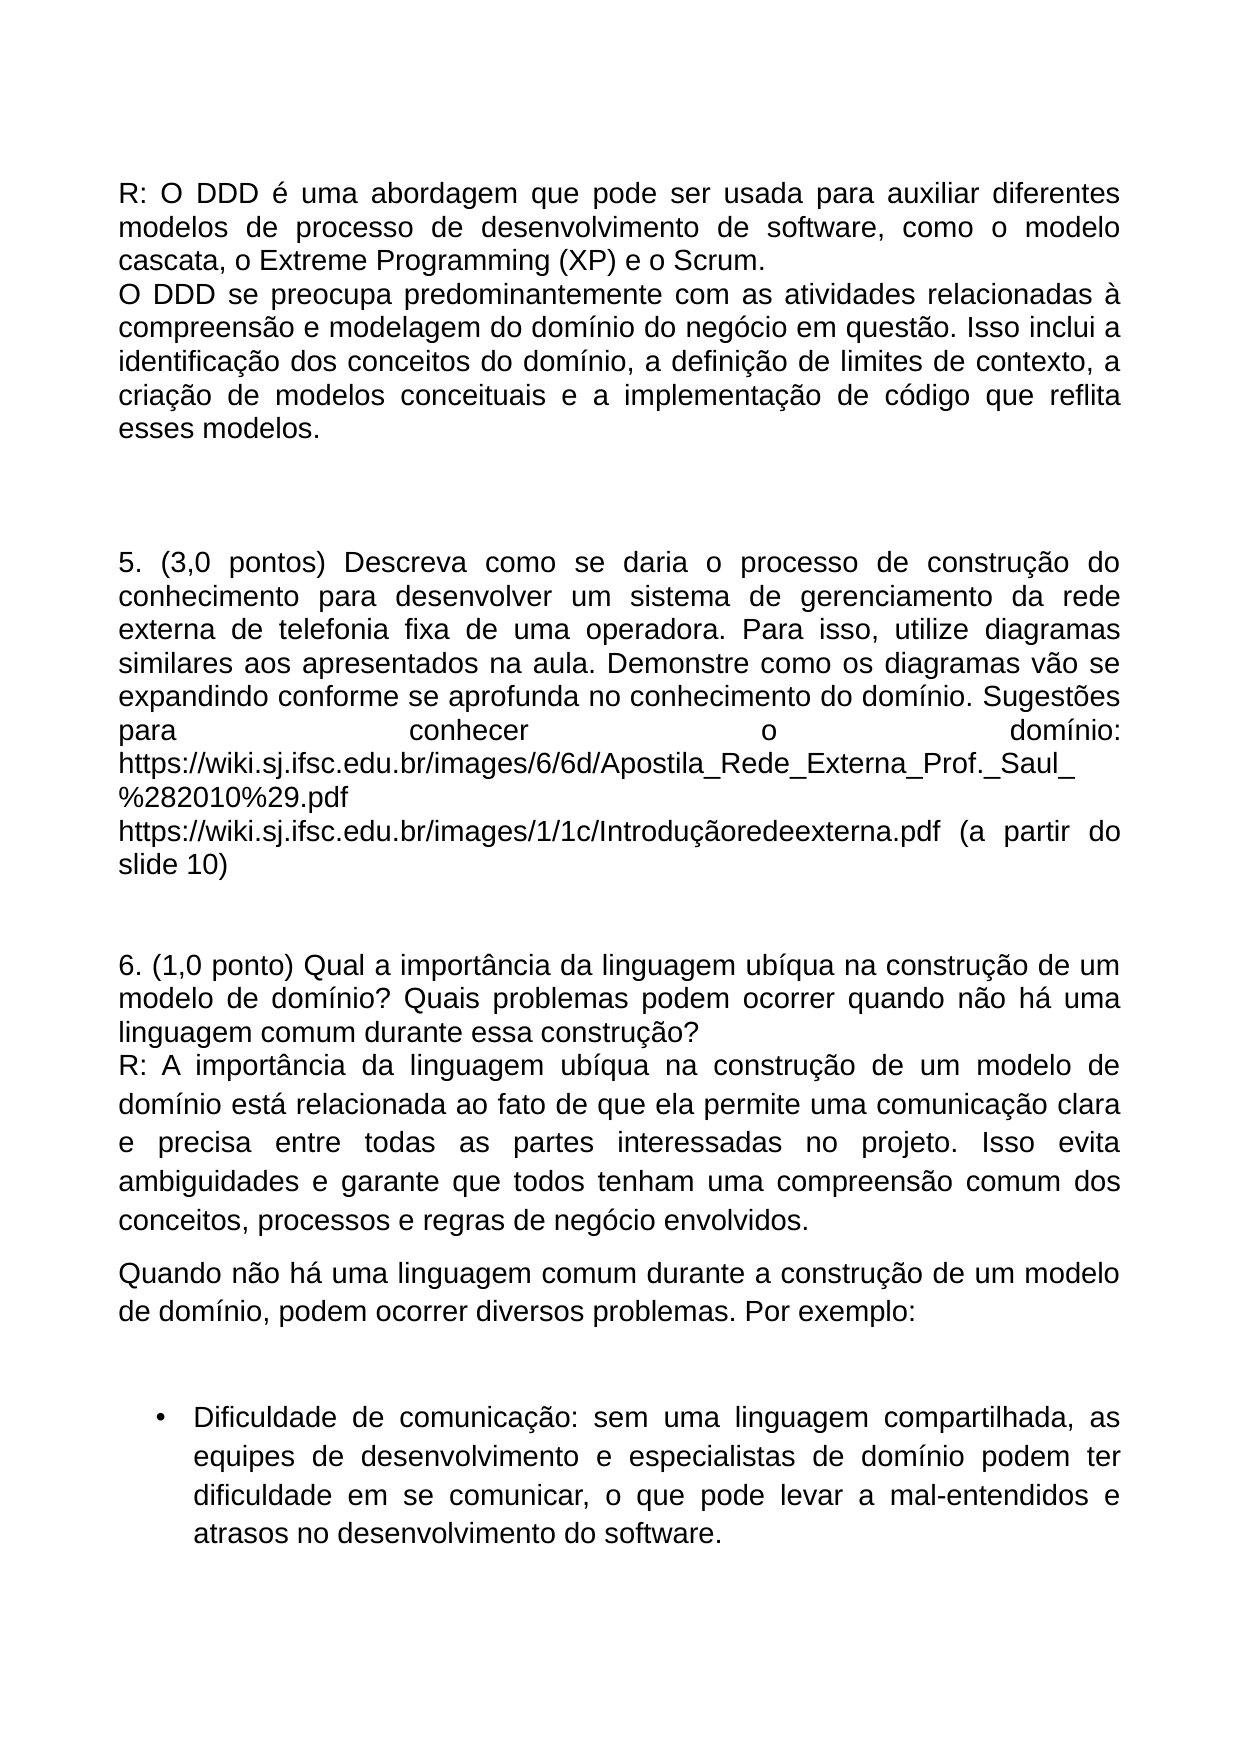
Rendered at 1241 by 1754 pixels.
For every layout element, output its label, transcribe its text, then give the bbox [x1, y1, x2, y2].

text R: O DDD é uma abordagem que pode ser usada para auxiliar diferentes modelos de processo de desenvolvimento de software, como o modelo cascata, o Extreme Programming (XP) e o Scrum. [118, 176, 1122, 277]
list Dificuldade de comunicação: sem uma linguagem compartilhada, as equipes de desenvolvimento e especialistas de domínio podem ter dificuldade em se comunicar, o que pode levar a mal-entendidos e atrasos no desenvolvimento do software. [156, 1401, 1122, 1550]
text 5. (3,0 pontos) Descreva como se daria o processo de construção do conhecimento para desenvolver um sistema de gerenciamento da rede externa de telefonia fixa de uma operadora. Para isso, utilize diagramas similares aos apresentados na aula. Demonstre como os diagramas vão se expandindo conforme se aprofunda no conhecimento do domínio. Sugestões para conhecer o domínio: https://wiki.sj.ifsc.edu.br/images/6/6d/Apostila_Rede_Externa_Prof._Saul_%282010%29.pdf https://wiki.sj.ifsc.edu.br/images/1/1c/Introduçãoredeexterna.pdf (a partir do slide 10) [118, 545, 1122, 881]
text 6. (1,0 ponto) Qual a importância da linguagem ubíqua na construção de um modelo de domínio? Quais problemas podem ocorrer quando não há uma linguagem comum durante essa construção? [118, 948, 1122, 1048]
text R: A importância da linguagem ubíqua na construção de um modelo de domínio está relacionada ao fato de que ela permite uma comunicação clara e precisa entre todas as partes interessadas no projeto. Isso evita ambiguidades e garante que todos tenham uma compreensão comum dos conceitos, processos e regras de negócio envolvidos. [118, 1048, 1122, 1236]
text Quando não há uma linguagem comum durante a construção de um modelo de domínio, podem ocorrer diversos problemas. Por exemplo: [118, 1256, 1122, 1328]
text O DDD se preocupa predominantemente com as atividades relacionadas à compreensão e modelagem do domínio do negócio em questão. Isso inclui a identificação dos conceitos do domínio, a definição de limites de contexto, a criação de modelos conceituais e a implementação de código que reflita esses modelos. [118, 277, 1122, 445]
